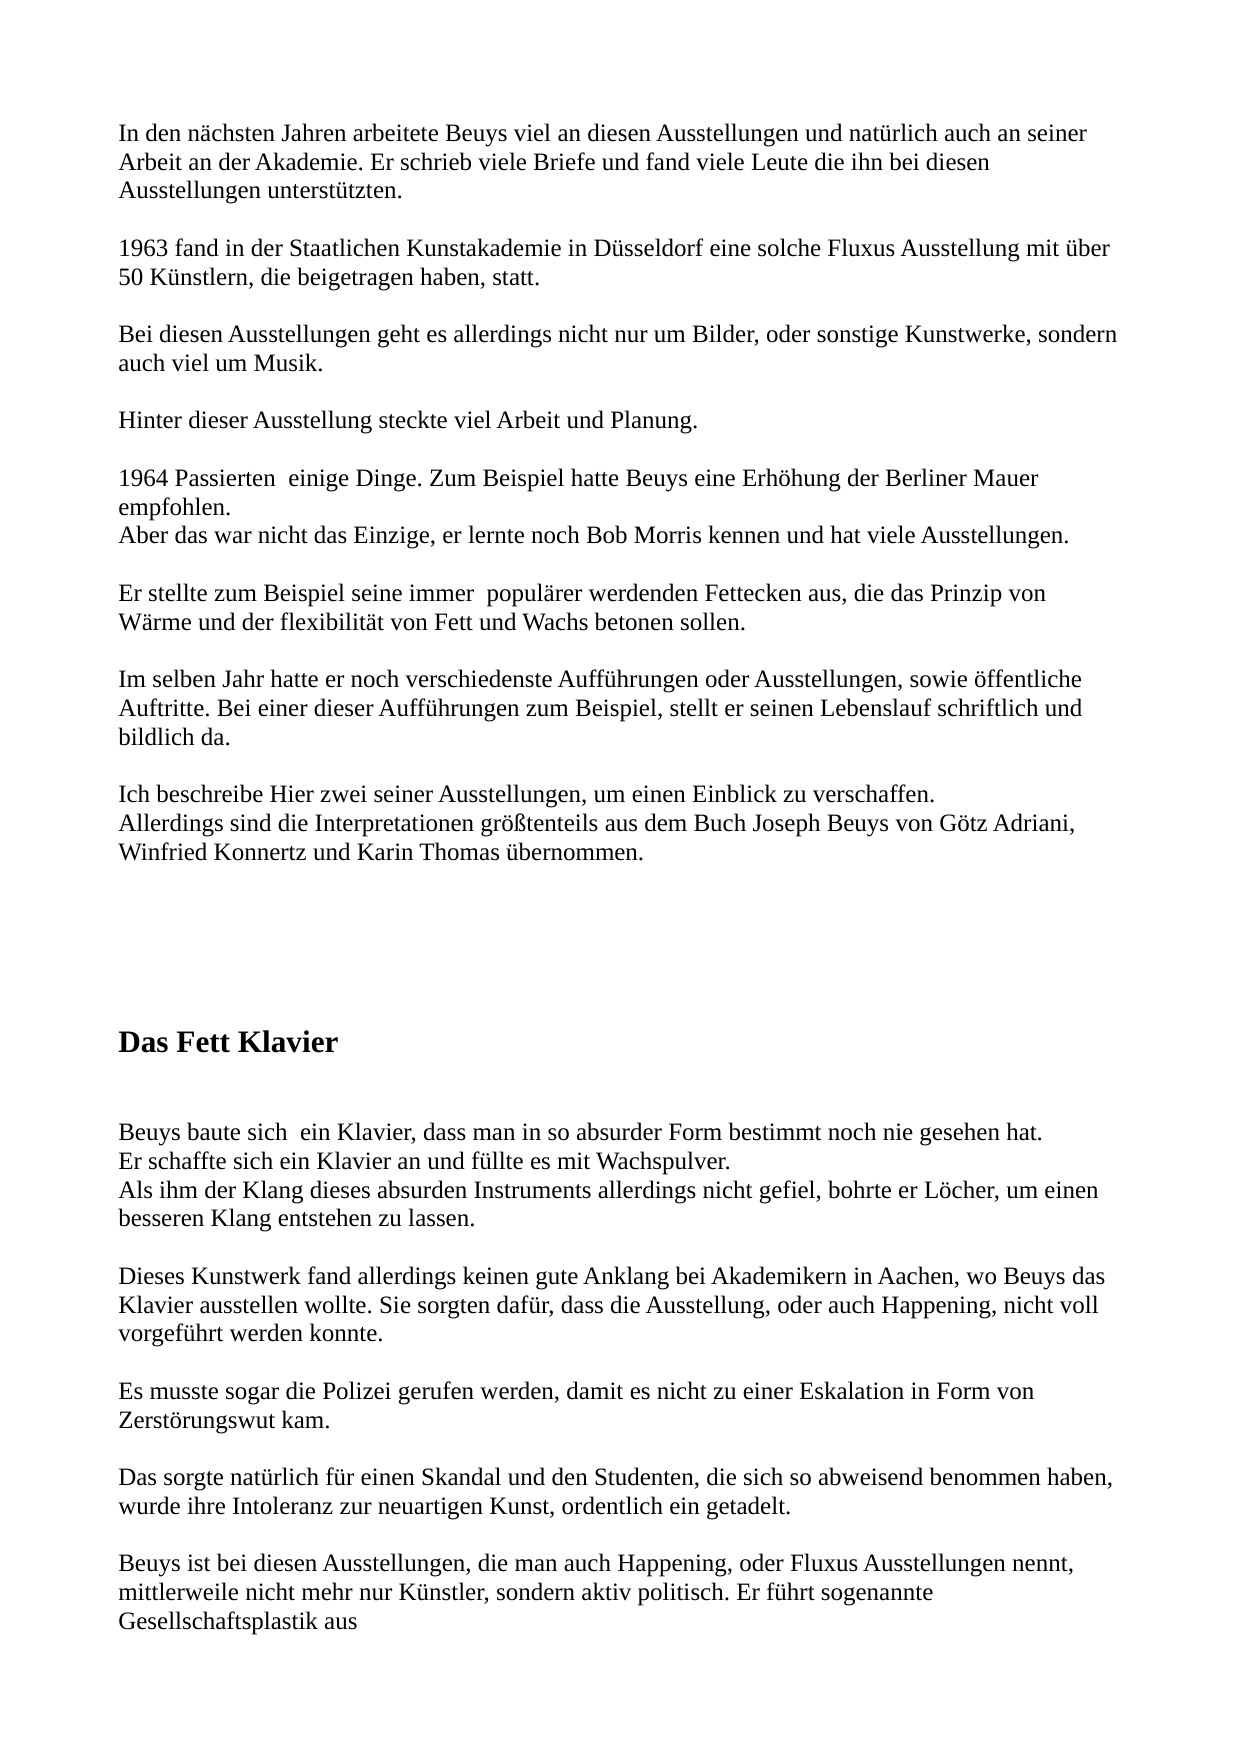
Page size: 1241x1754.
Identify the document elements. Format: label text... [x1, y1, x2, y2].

text Er schaffte sich ein Klavier an und füllte es mit Wachspulver. [118, 1146, 1122, 1175]
text Dieses Kunstwerk fand allerdings keinen gute Anklang bei Akademikern in Aachen, wo Beuys das Klavier ausstellen wollte. Sie sorgten dafür, dass die Ausstellung, oder auch Happening, nicht voll vorgeführt werden konnte. [118, 1261, 1122, 1347]
text In den nächsten Jahren arbeitete Beuys viel an diesen Ausstellungen und natürlich auch an seiner Arbeit an der Akademie. Er schrieb viele Briefe und fand viele Leute die ihn bei diesen Ausstellungen unterstützten. [118, 118, 1122, 204]
text Es musste sogar die Polizei gerufen werden, damit es nicht zu einer Eskalation in Form von Zerstörungswut kam. [118, 1376, 1122, 1433]
text Im selben Jahr hatte er noch verschiedenste Aufführungen oder Ausstellungen, sowie öffentliche Auftritte. Bei einer dieser Aufführungen zum Beispiel, stellt er seinen Lebenslauf schriftlich und bildlich da. [118, 664, 1122, 751]
text Aber das war nicht das Einzige, er lernte noch Bob Morris kennen und hat viele Ausstellungen. [118, 521, 1122, 549]
text Das sorgte natürlich für einen Skandal und den Studenten, die sich so abweisend benommen haben, wurde ihre Intoleranz zur neuartigen Kunst, ordentlich ein getadelt. [118, 1462, 1122, 1520]
text 1964 Passierten einige Dinge. Zum Beispiel hatte Beuys eine Erhöhung der Berliner Mauer empfohlen. [118, 463, 1122, 521]
text Bei diesen Ausstellungen geht es allerdings nicht nur um Bilder, oder sonstige Kunstwerke, sondern auch viel um Musik. [118, 319, 1122, 377]
text Allerdings sind die Interpretationen größtenteils aus dem Buch Joseph Beuys von Götz Adriani, Winfried Konnertz und Karin Thomas übernommen. [118, 808, 1122, 866]
text Beuys ist bei diesen Ausstellungen, die man auch Happening, oder Fluxus Ausstellungen nennt, mittlerweile nicht mehr nur Künstler, sondern aktiv politisch. Er führt sogenannte Gesellschaftsplastik aus [118, 1548, 1122, 1635]
text Ich beschreibe Hier zwei seiner Ausstellungen, um einen Einblick zu verschaffen. [118, 779, 1122, 808]
text Beuys baute sich ein Klavier, dass man in so absurder Form bestimmt noch nie gesehen hat. [118, 1117, 1122, 1146]
text Er stellte zum Beispiel seine immer populärer werdenden Fettecken aus, die das Prinzip von Wärme und der flexibilität von Fett und Wachs betonen sollen. [118, 578, 1122, 636]
text Hinter dieser Ausstellung steckte viel Arbeit und Planung. [118, 406, 1122, 434]
text 1963 fand in der Staatlichen Kunstakademie in Düsseldorf eine solche Fluxus Ausstellung mit über 50 Künstlern, die beigetragen haben, statt. [118, 233, 1122, 291]
text Als ihm der Klang dieses absurden Instruments allerdings nicht gefiel, bohrte er Löcher, um einen besseren Klang entstehen zu lassen. [118, 1175, 1122, 1232]
text Das Fett Klavier [118, 1024, 1122, 1060]
